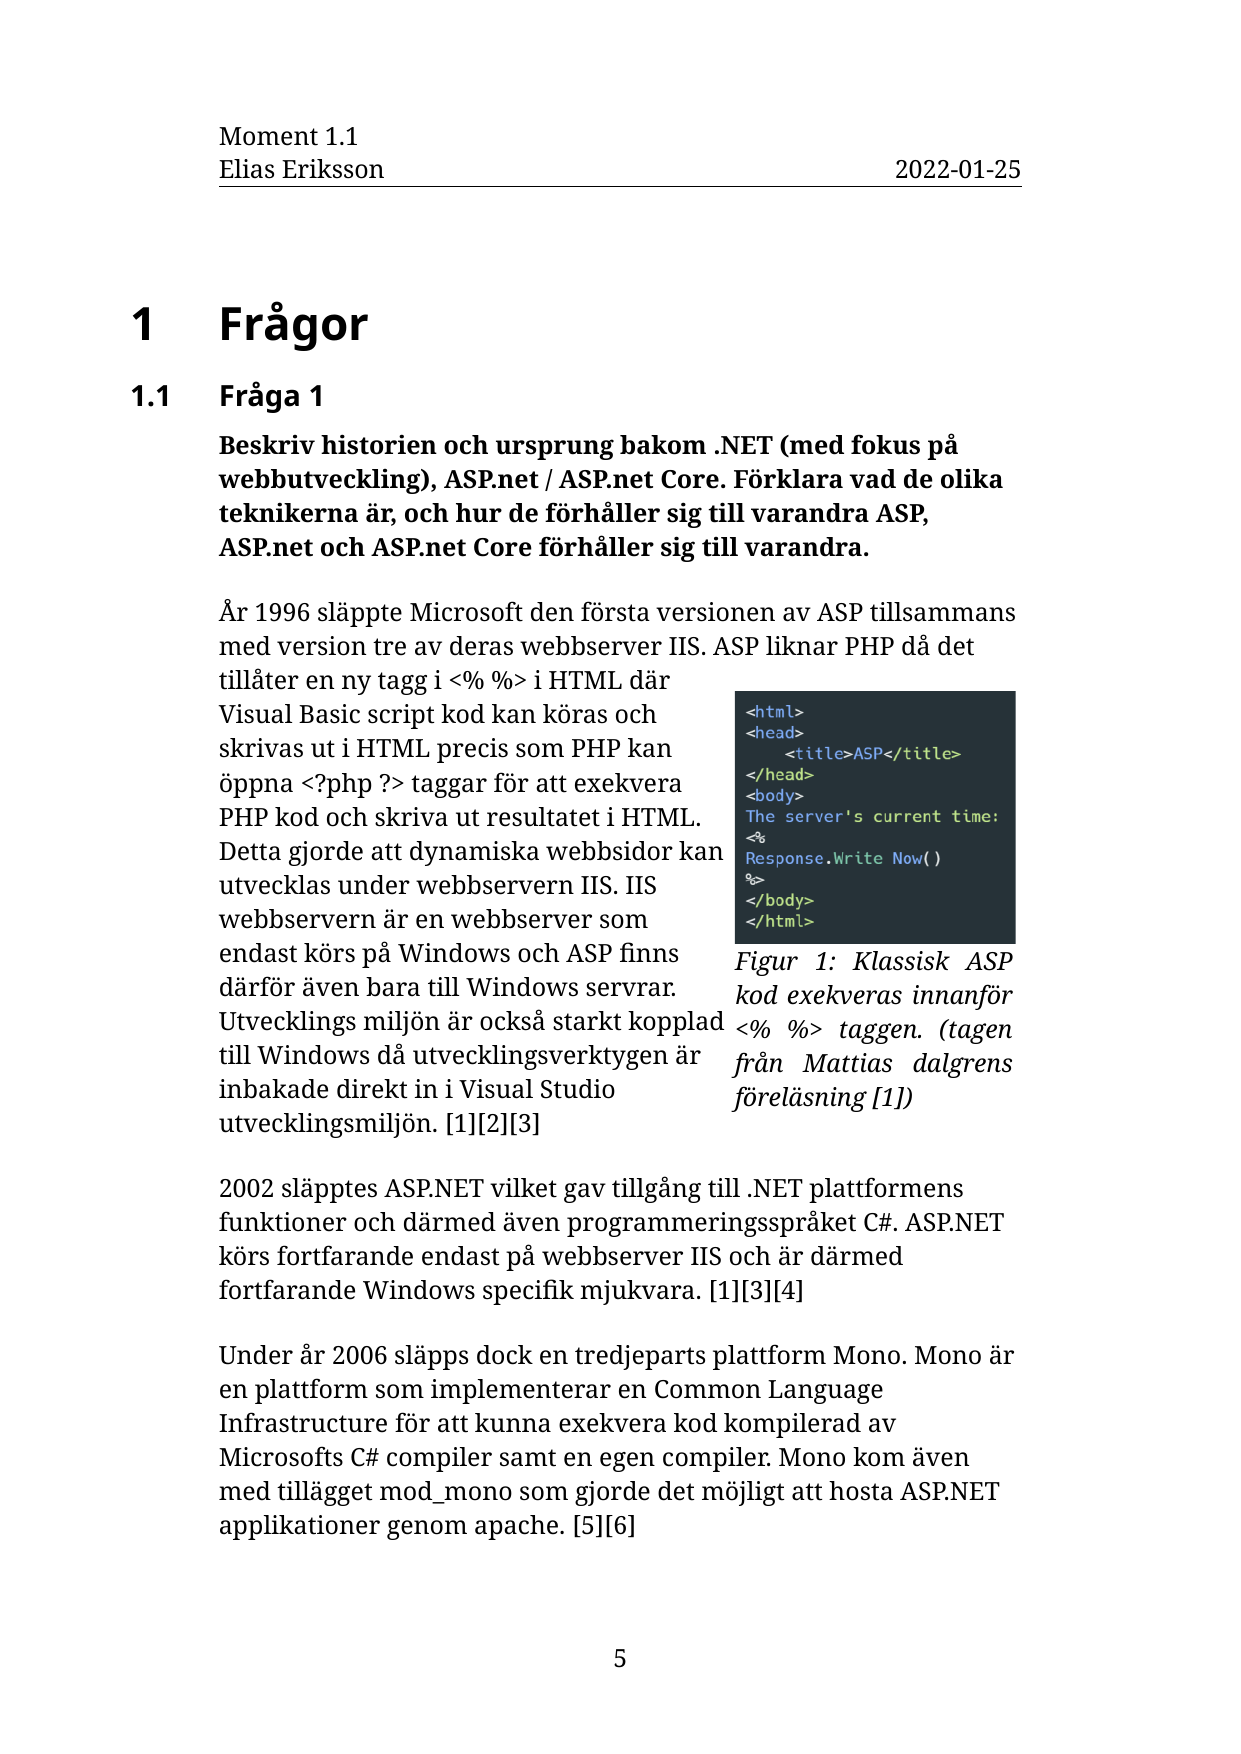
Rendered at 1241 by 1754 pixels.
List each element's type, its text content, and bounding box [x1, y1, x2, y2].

text Beskriv historien och ursprung bakom .NET (med fokus på webbutveckling), ASP.net / ASP.net Core. Förklara vad de olika teknikerna är, och hur de förhåller sig till varandra ASP, ASP.net och ASP.net Core förhåller sig till varandra. [218, 428, 1022, 564]
text Figur 1: Klassisk ASP kod exekveras innanför <% %> taggen. (tagen från Mattias dalgrens föreläsning [1]) [735, 944, 1016, 1114]
subtitle Fråga 1 [130, 375, 1022, 415]
subtitle Frågor [130, 291, 1022, 353]
text År 1996 släppte Microsoft den första versionen av ASP tillsammans med version tre av deras webbserver IIS. ASP liknar PHP då det tillåter en ny tagg i <% %> i HTML där Visual Basic script kod kan köras och skrivas ut i HTML precis som PHP kan öppna <?php ?> taggar för att exekvera PHP kod och skriva ut resultatet i HTML. Detta gjorde att dynamiska webbsidor kan utvecklas under webbservern IIS. IIS webbservern är en webbserver som endast körs på Windows och ASP finns därför även bara till Windows servrar. Utvecklings miljön är också starkt kopplad till Windows då utvecklingsverktygen är inbakade direkt in i Visual Studio utvecklingsmiljön. [1][2][3] [218, 595, 1022, 1140]
picture [734, 691, 1016, 944]
text Under år 2006 släpps dock en tredjeparts plattform Mono. Mono är en plattform som implementerar en Common Language Infrastructure för att kunna exekvera kod kompilerad av Microsofts C# compiler samt en egen compiler. Mono kom även med tillägget mod_mono som gjorde det möjligt att hosta ASP.NET applikationer genom apache. [5][6] [218, 1338, 1022, 1542]
text 2002 släpptes ASP.NET vilket gav tillgång till .NET plattformens funktioner och därmed även programmeringsspråket C#. ASP.NET körs fortfarande endast på webbserver IIS och är därmed fortfarande Windows specifik mjukvara. [1][3][4] [218, 1171, 1022, 1307]
